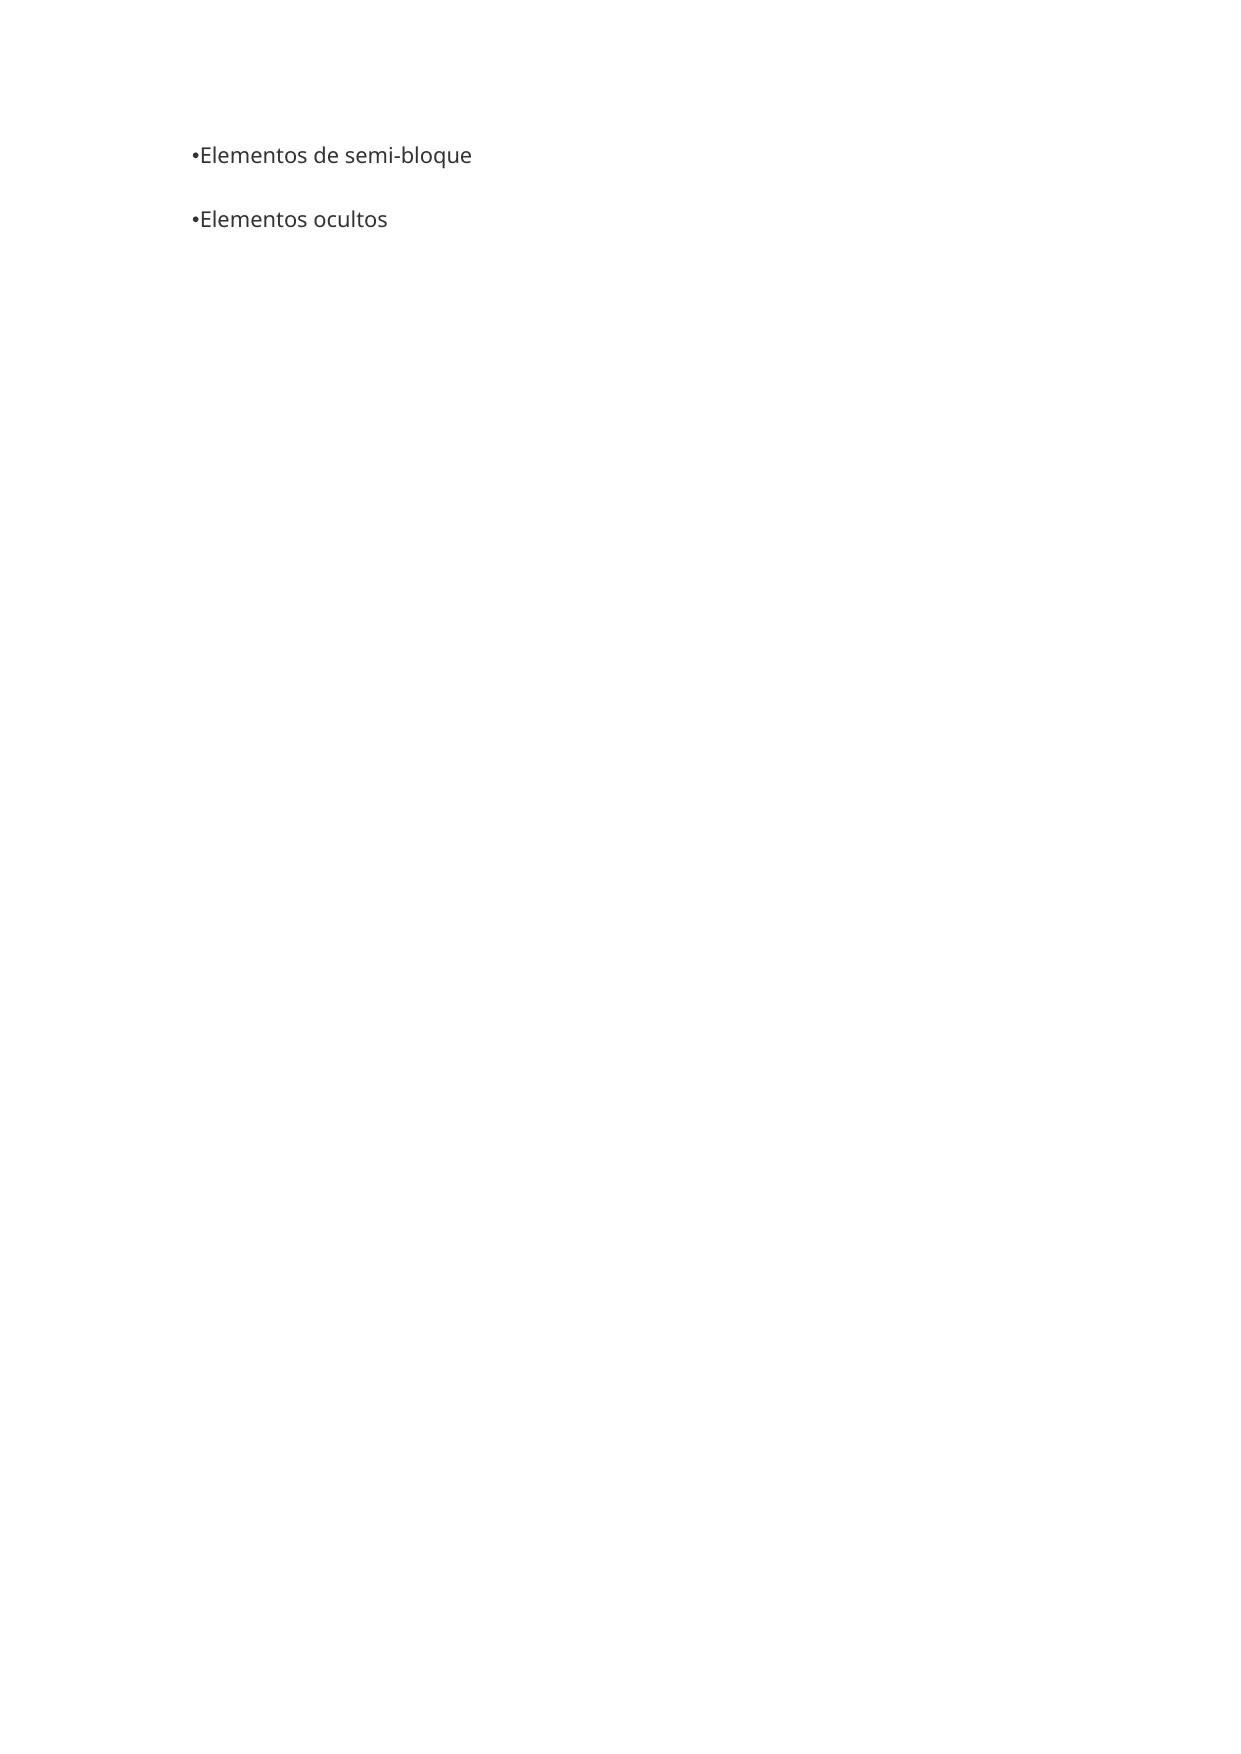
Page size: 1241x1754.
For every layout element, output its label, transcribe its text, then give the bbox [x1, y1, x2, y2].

list Elementos ocultos [118, 182, 1122, 234]
list Elementos de semi-bloque [118, 118, 1122, 170]
